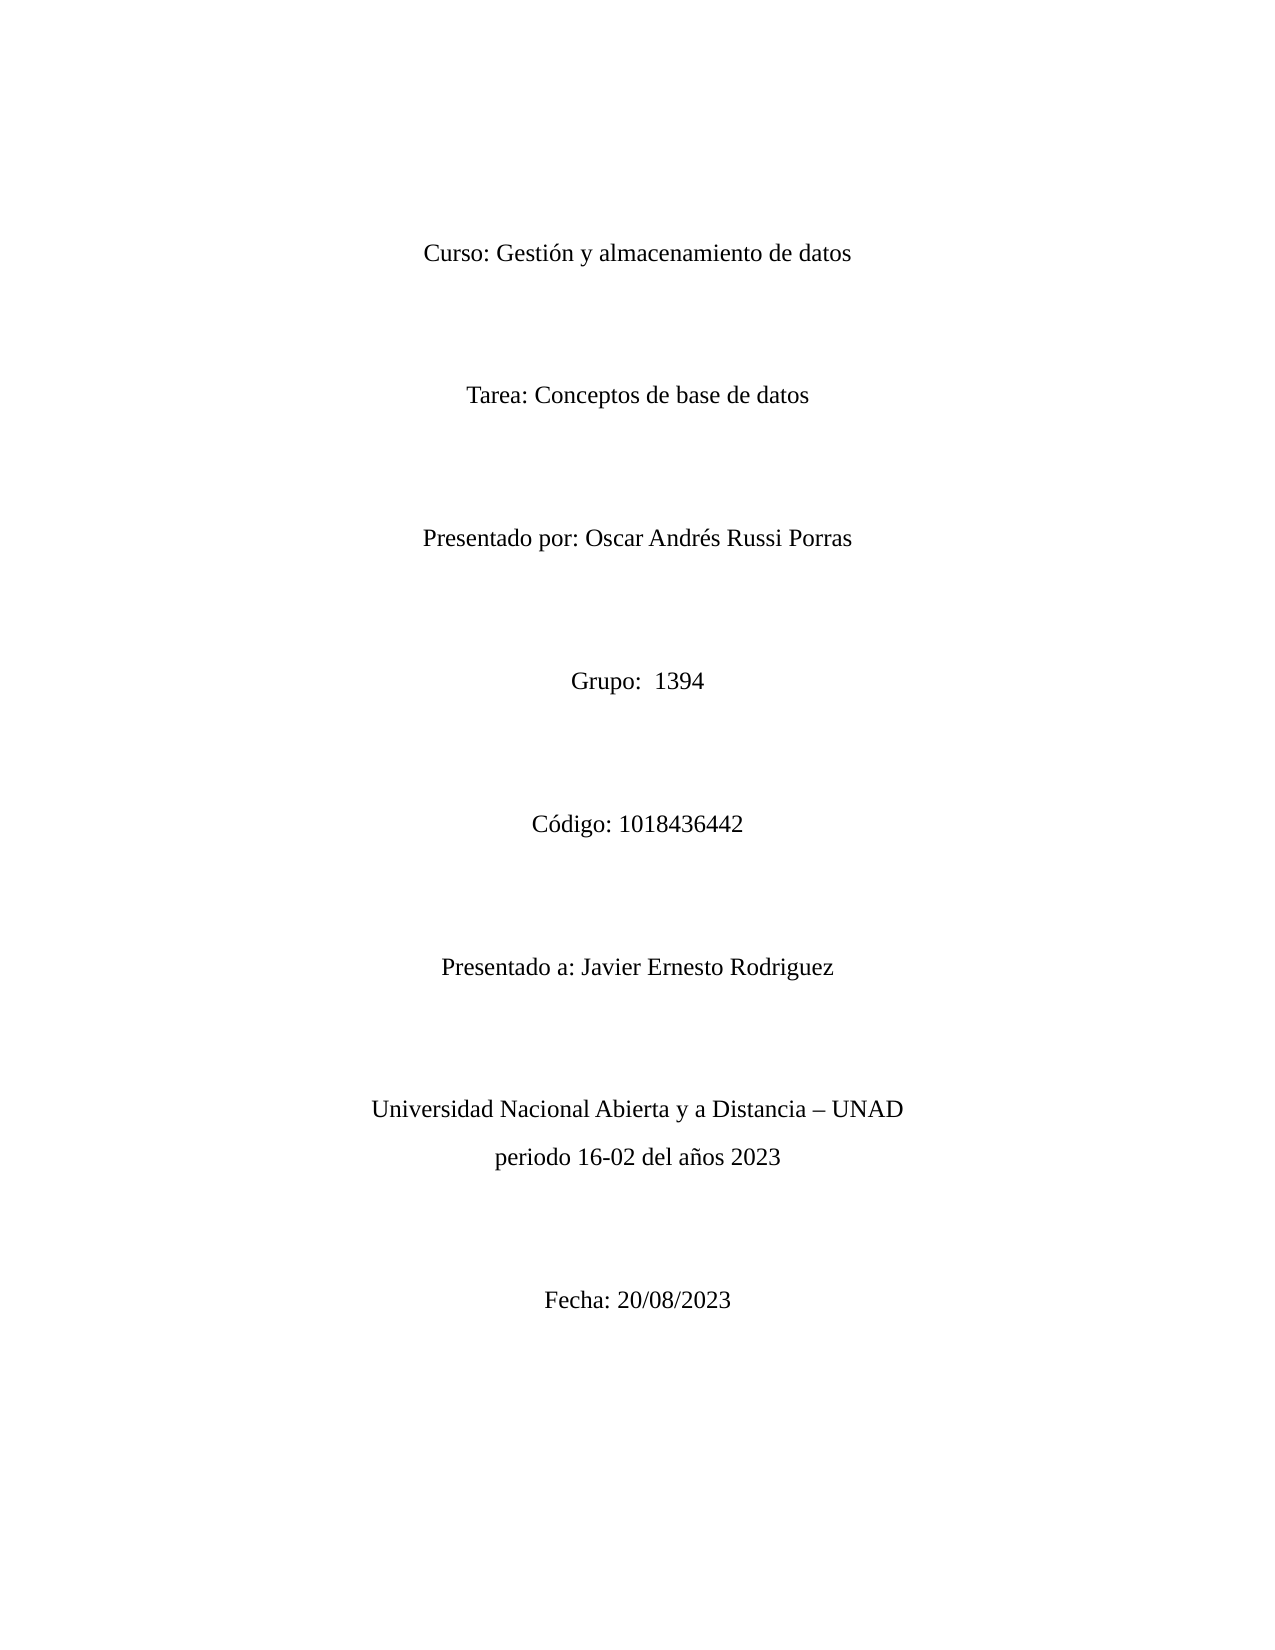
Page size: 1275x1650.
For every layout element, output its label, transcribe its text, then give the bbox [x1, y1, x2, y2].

text Grupo: 1394 [118, 666, 1157, 695]
text Presentado a: Javier Ernesto Rodriguez [118, 952, 1157, 981]
text Tarea: Conceptos de base de datos [118, 381, 1157, 409]
text Código: 1018436442 [118, 809, 1157, 838]
text Presentado por: Oscar Andrés Russi Porras [118, 523, 1157, 552]
text Universidad Nacional Abierta y a Distancia – UNAD [118, 1094, 1157, 1123]
text Curso: Gestión y almacenamiento de datos [118, 238, 1157, 266]
text periodo 16-02 del años 2023 [118, 1142, 1157, 1171]
text Fecha: 20/08/2023 [118, 1285, 1157, 1314]
